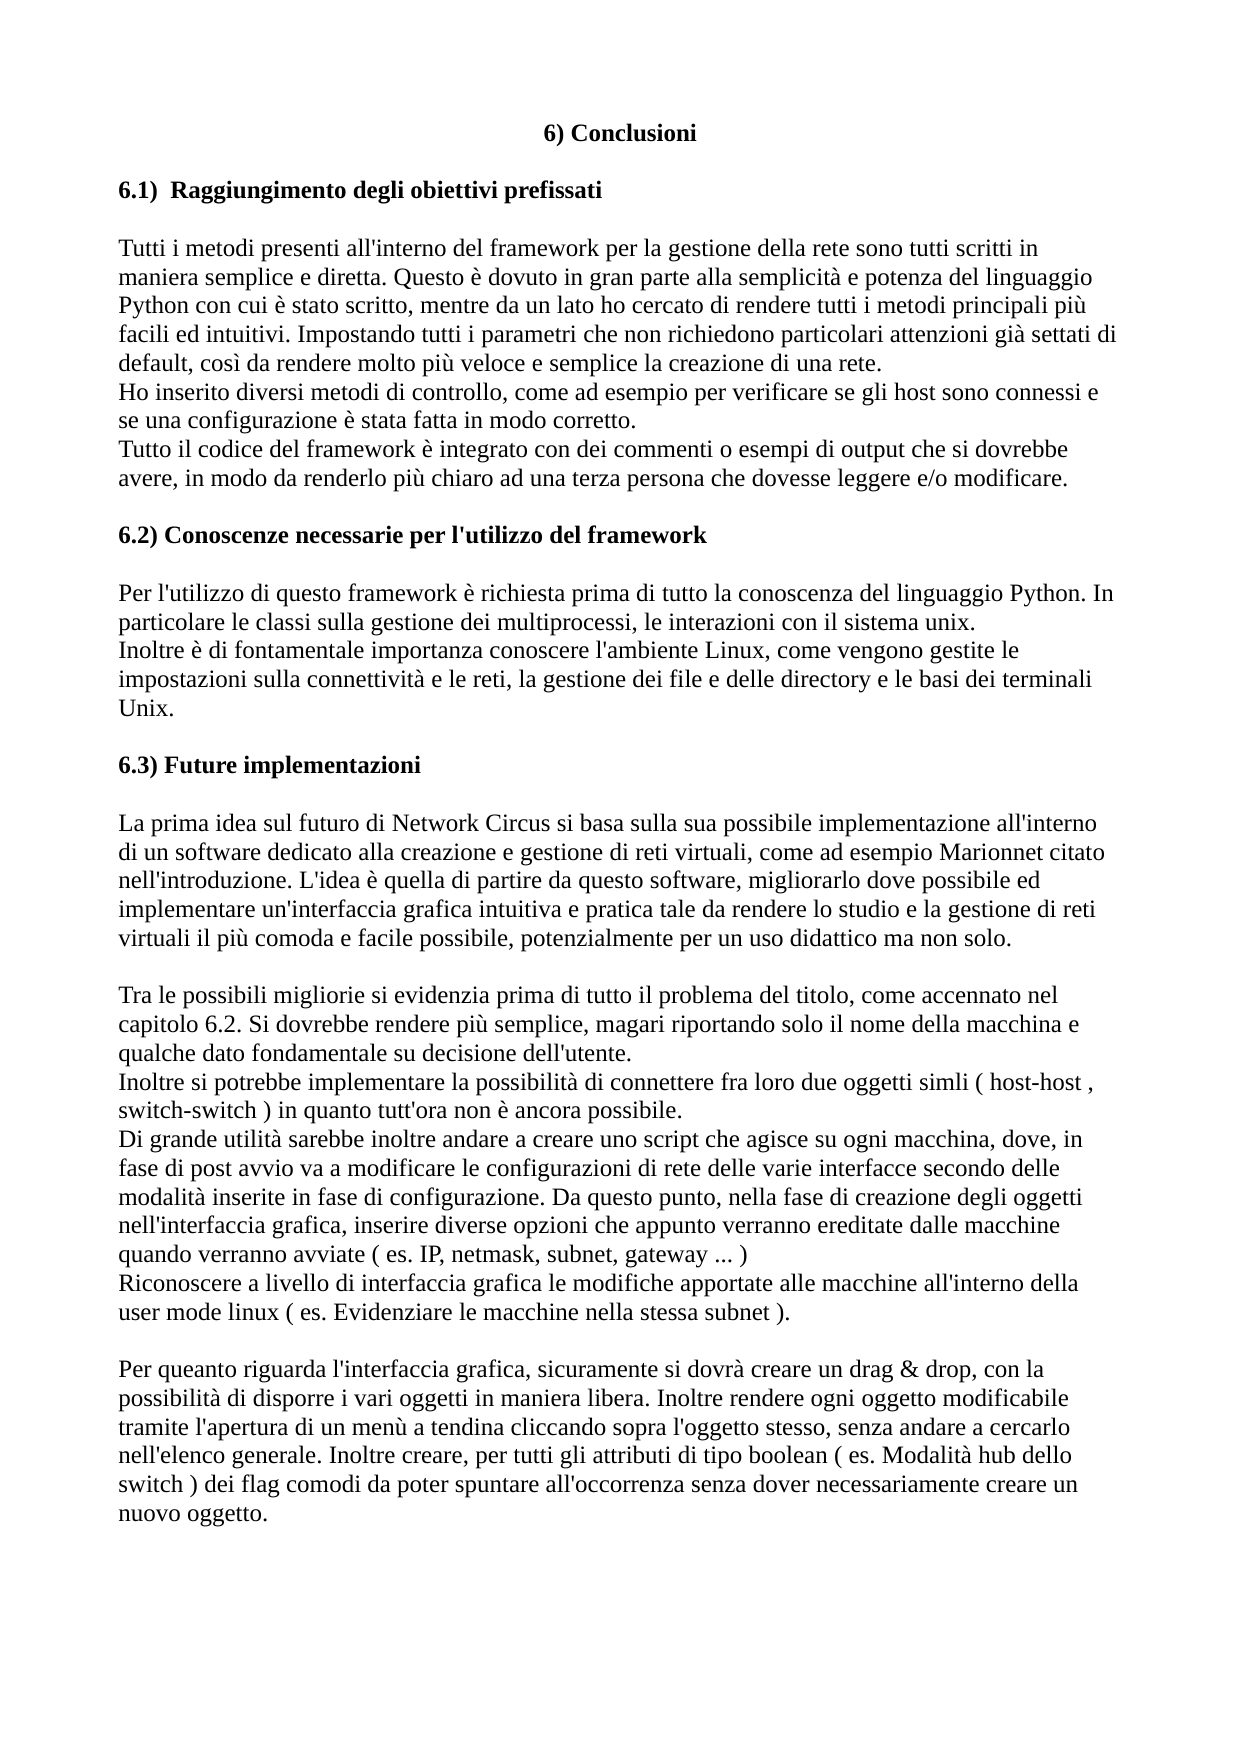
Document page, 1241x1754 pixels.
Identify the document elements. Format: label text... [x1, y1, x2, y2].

text Ho inserito diversi metodi di controllo, come ad esempio per verificare se gli host sono connessi e se una configurazione è stata fatta in modo corretto. [118, 377, 1122, 434]
text Per l'utilizzo di questo framework è richiesta prima di tutto la conoscenza del linguaggio Python. In particolare le classi sulla gestione dei multiprocessi, le interazioni con il sistema unix. [118, 549, 1122, 636]
text 6.1) Raggiungimento degli obiettivi prefissati [118, 176, 1122, 204]
text La prima idea sul futuro di Network Circus si basa sulla sua possibile implementazione all'interno di un software dedicato alla creazione e gestione di reti virtuali, come ad esempio Marionnet citato nell'introduzione. L'idea è quella di partire da questo software, migliorarlo dove possibile ed implementare un'interfaccia grafica intuitiva e pratica tale da rendere lo studio e la gestione di reti virtuali il più comoda e facile possibile, potenzialmente per un uso didattico ma non solo. [118, 808, 1122, 952]
text Inoltre si potrebbe implementare la possibilità di connettere fra loro due oggetti simli ( host-host , switch-switch ) in quanto tutt'ora non è ancora possibile. [118, 1067, 1122, 1124]
text 6) Conclusioni [118, 118, 1122, 147]
text Tutto il codice del framework è integrato con dei commenti o esempi di output che si dovrebbe avere, in modo da renderlo più chiaro ad una terza persona che dovesse leggere e/o modificare. [118, 434, 1122, 492]
text Di grande utilità sarebbe inoltre andare a creare uno script che agisce su ogni macchina, dove, in fase di post avvio va a modificare le configurazioni di rete delle varie interfacce secondo delle modalità inserite in fase di configurazione. Da questo punto, nella fase di creazione degli oggetti nell'interfaccia grafica, inserire diverse opzioni che appunto verranno ereditate dalle macchine quando verranno avviate ( es. IP, netmask, subnet, gateway ... ) [118, 1124, 1122, 1268]
text Riconoscere a livello di interfaccia grafica le modifiche apportate alle macchine all'interno della user mode linux ( es. Evidenziare le macchine nella stessa subnet ). [118, 1268, 1122, 1326]
text 6.3) Future implementazioni [118, 722, 1122, 779]
text Per queanto riguarda l'interfaccia grafica, sicuramente si dovrà creare un drag & drop, con la possibilità di disporre i vari oggetti in maniera libera. Inoltre rendere ogni oggetto modificabile tramite l'apertura di un menù a tendina cliccando sopra l'oggetto stesso, senza andare a cercarlo nell'elenco generale. Inoltre creare, per tutti gli attributi di tipo boolean ( es. Modalità hub dello switch ) dei flag comodi da poter spuntare all'occorrenza senza dover necessariamente creare un nuovo oggetto. [118, 1354, 1122, 1527]
text Tutti i metodi presenti all'interno del framework per la gestione della rete sono tutti scritti in maniera semplice e diretta. Questo è dovuto in gran parte alla semplicità e potenza del linguaggio Python con cui è stato scritto, mentre da un lato ho cercato di rendere tutti i metodi principali più facili ed intuitivi. Impostando tutti i parametri che non richiedono particolari attenzioni già settati di default, così da rendere molto più veloce e semplice la creazione di una rete. [118, 233, 1122, 377]
text Inoltre è di fontamentale importanza conoscere l'ambiente Linux, come vengono gestite le impostazioni sulla connettività e le reti, la gestione dei file e delle directory e le basi dei terminali Unix. [118, 636, 1122, 722]
text Tra le possibili migliorie si evidenzia prima di tutto il problema del titolo, come accennato nel capitolo 6.2. Si dovrebbe rendere più semplice, magari riportando solo il nome della macchina e qualche dato fondamentale su decisione dell'utente. [118, 981, 1122, 1067]
text 6.2) Conoscenze necessarie per l'utilizzo del framework [118, 492, 1122, 549]
